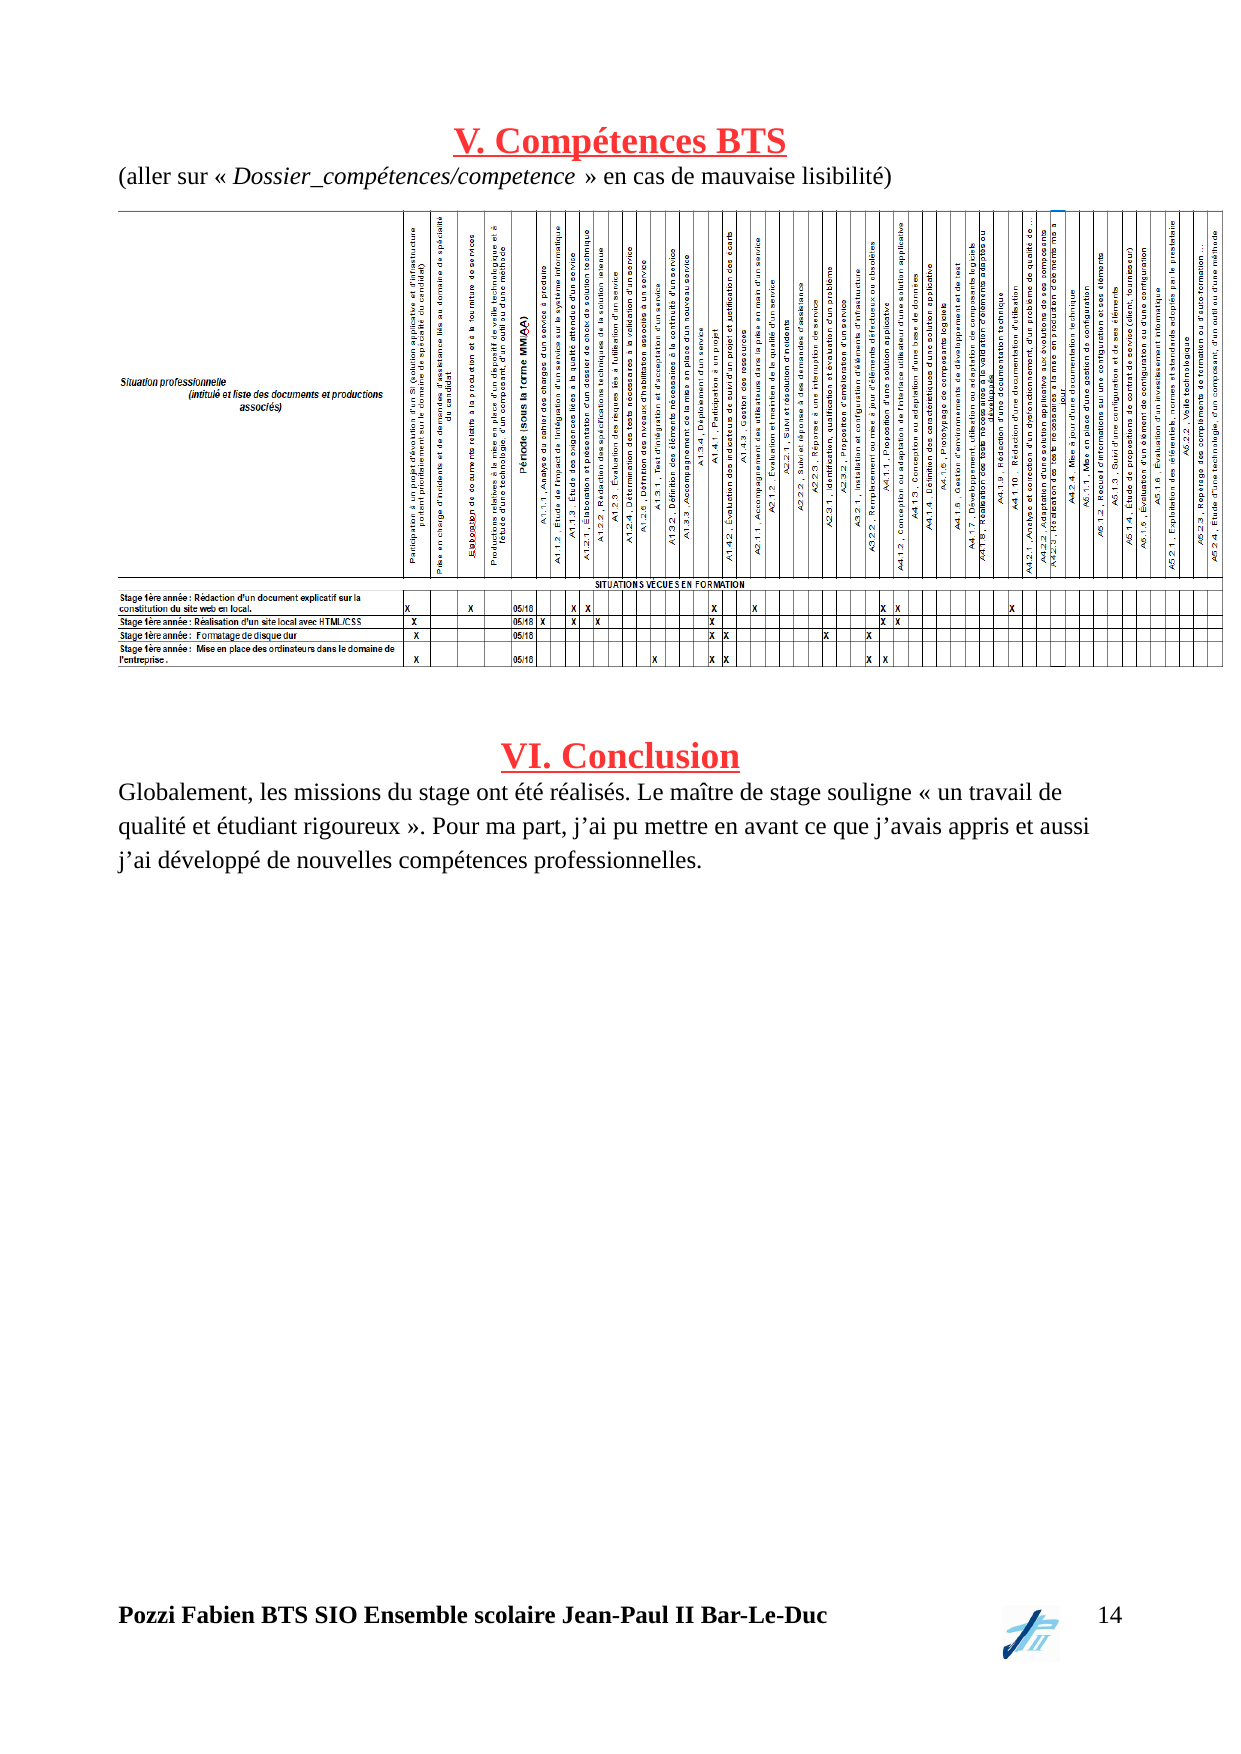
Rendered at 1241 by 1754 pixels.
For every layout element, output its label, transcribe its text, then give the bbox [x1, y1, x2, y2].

subtitle VI. Conclusion [118, 733, 1122, 777]
picture [1001, 1605, 1060, 1662]
subtitle V. Compétences BTS [118, 118, 1122, 161]
text (aller sur « Dossier_compétences/competence » en cas de mauvaise lisibilité) [118, 161, 1122, 190]
picture [118, 210, 1223, 667]
text Globalement, les missions du stage ont été réalisés. Le maître de stage souligne « un travail de qualité et étudiant rigoureux ». Pour ma part, j’ai pu mettre en avant ce que j’avais appris et aussi j’ai développé de nouvelles compétences professionnelles. [118, 777, 1122, 874]
